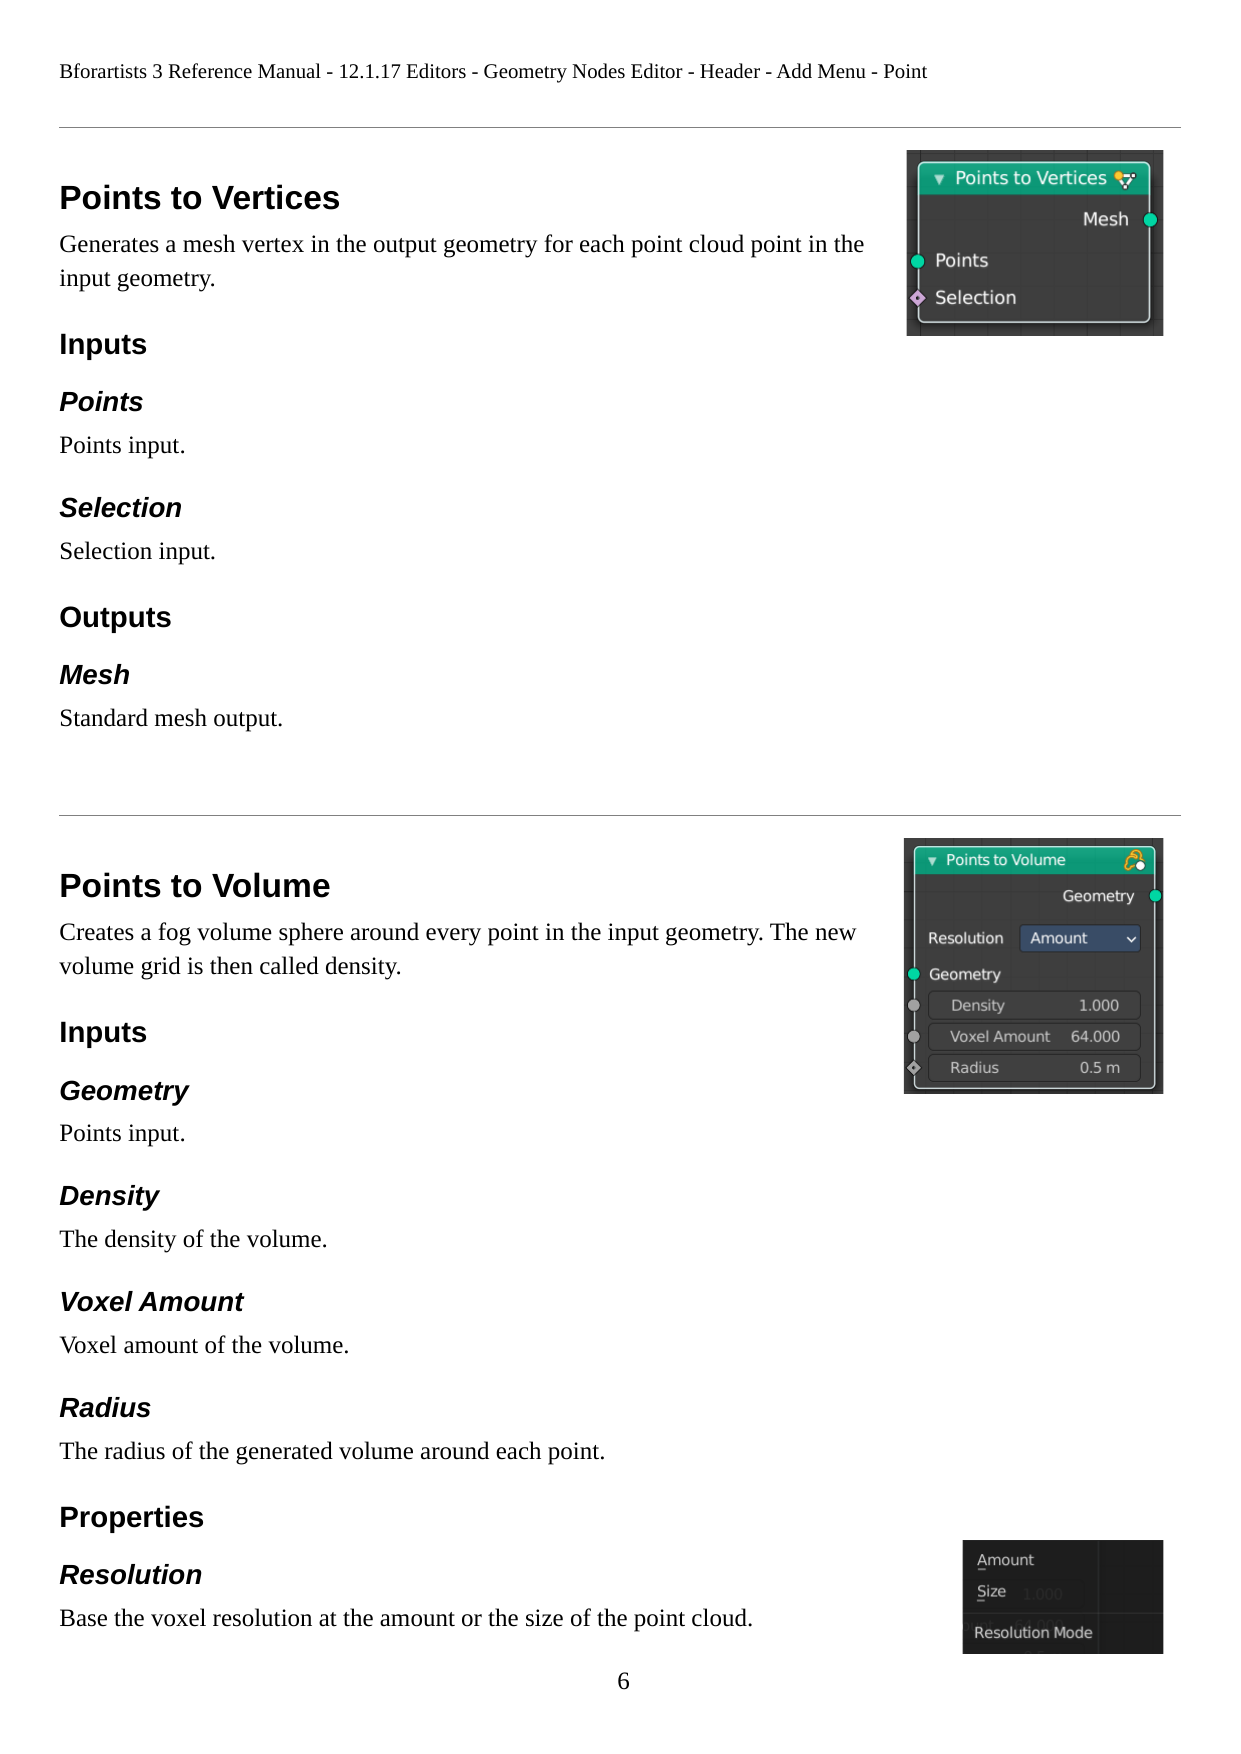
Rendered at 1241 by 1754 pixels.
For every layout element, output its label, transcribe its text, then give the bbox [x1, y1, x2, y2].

subtitle Selection [59, 492, 1181, 523]
subtitle Points [59, 386, 1181, 417]
picture [903, 838, 1164, 1094]
text Selection input. [59, 536, 1181, 565]
text Voxel amount of the volume. [59, 1330, 1181, 1359]
picture [962, 1540, 1164, 1654]
text Points input. [59, 1118, 1181, 1147]
subtitle Outputs [59, 599, 1181, 633]
subtitle Voxel Amount [59, 1286, 1181, 1318]
text Creates a fog volume sphere around every point in the input geometry. The new volume grid is then called density. [59, 917, 903, 980]
subtitle Inputs [59, 327, 1181, 361]
subtitle Inputs [59, 1015, 903, 1049]
subtitle Points to Vertices [59, 178, 906, 216]
subtitle Density [59, 1180, 1181, 1212]
subtitle Radius [59, 1392, 1181, 1423]
picture [906, 150, 1164, 336]
subtitle [1164, 1015, 1181, 1049]
subtitle Points to Volume [59, 866, 903, 904]
subtitle [1164, 866, 1181, 904]
text The radius of the generated volume around each point. [59, 1436, 1181, 1465]
subtitle Resolution [59, 1558, 962, 1590]
subtitle Geometry [59, 1074, 1181, 1106]
text Points input. [59, 430, 1181, 459]
subtitle Properties [59, 1500, 1181, 1533]
text The density of the volume. [59, 1224, 1181, 1253]
text Base the voxel resolution at the amount or the size of the point cloud. [59, 1603, 962, 1632]
subtitle [1164, 178, 1181, 216]
subtitle Mesh [59, 658, 1181, 690]
text Standard mesh output. [59, 703, 1181, 731]
text Generates a mesh vertex in the output geometry for each point cloud point in the input geometry. [59, 229, 906, 292]
subtitle [1164, 1558, 1181, 1590]
